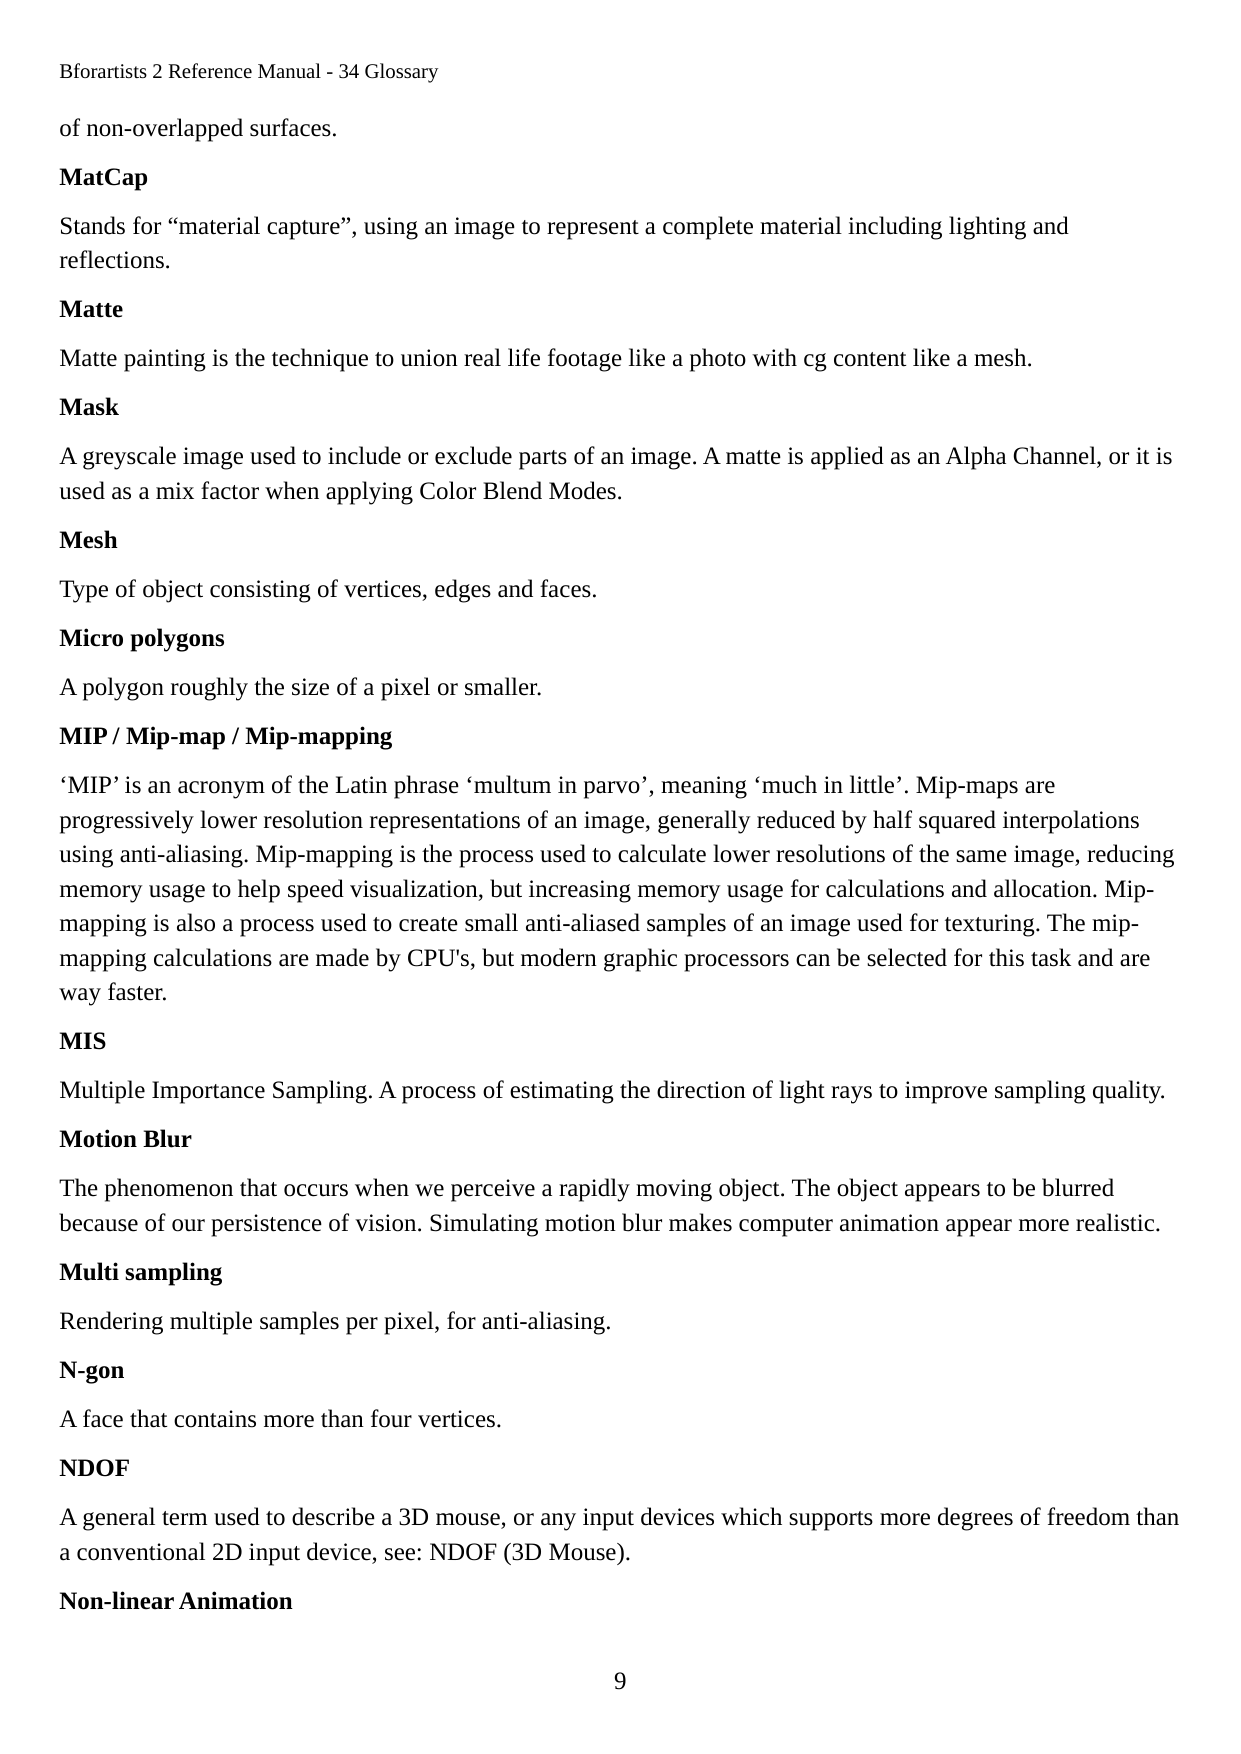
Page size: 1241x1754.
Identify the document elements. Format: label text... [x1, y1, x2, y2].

text N-gon [59, 1355, 1181, 1384]
text Multi sampling [59, 1257, 1181, 1286]
text Motion Blur [59, 1124, 1181, 1153]
text The phenomenon that occurs when we perceive a rapidly moving object. The object appears to be blurred because of our persistence of vision. Simulating motion blur makes computer animation appear more realistic. [59, 1173, 1181, 1237]
text MIS [59, 1026, 1181, 1055]
text Rendering multiple samples per pixel, for anti-aliasing. [59, 1306, 1181, 1335]
text Type of object consisting of vertices, edges and faces. [59, 574, 1181, 603]
text NDOF [59, 1453, 1181, 1482]
text of non-overlapped surfaces. [59, 113, 1181, 141]
text Matte [59, 294, 1181, 323]
text MIP / Mip-map / Mip-mapping [59, 721, 1181, 750]
text A general term used to describe a 3D mouse, or any input devices which supports more degrees of freedom than a conventional 2D input device, see: NDOF (3D Mouse). [59, 1502, 1181, 1566]
text A polygon roughly the size of a pixel or smaller. [59, 672, 1181, 701]
text A face that contains more than four vertices. [59, 1404, 1181, 1433]
text Micro polygons [59, 623, 1181, 652]
text Mask [59, 392, 1181, 421]
text Matte painting is the technique to union real life footage like a photo with cg content like a mesh. [59, 343, 1181, 372]
text Mesh [59, 525, 1181, 554]
text A greyscale image used to include or exclude parts of an image. A matte is applied as an Alpha Channel, or it is used as a mix factor when applying Color Blend Modes. [59, 441, 1181, 505]
text Non-linear Animation [59, 1586, 1181, 1614]
text MatCap [59, 162, 1181, 190]
text Multiple Importance Sampling. A process of estimating the direction of light rays to improve sampling quality. [59, 1075, 1181, 1104]
text Stands for “material capture”, using an image to represent a complete material including lighting and reflections. [59, 211, 1181, 274]
text ‘MIP’ is an acronym of the Latin phrase ‘multum in parvo’, meaning ‘much in little’. Mip-maps are progressively lower resolution representations of an image, generally reduced by half squared interpolations using anti-aliasing. Mip-mapping is the process used to calculate lower resolutions of the same image, reducing memory usage to help speed visualization, but increasing memory usage for calculations and allocation. Mip-mapping is also a process used to create small anti-aliased samples of an image used for texturing. The mip-mapping calculations are made by CPU's, but modern graphic processors can be selected for this task and are way faster. [59, 770, 1181, 1006]
